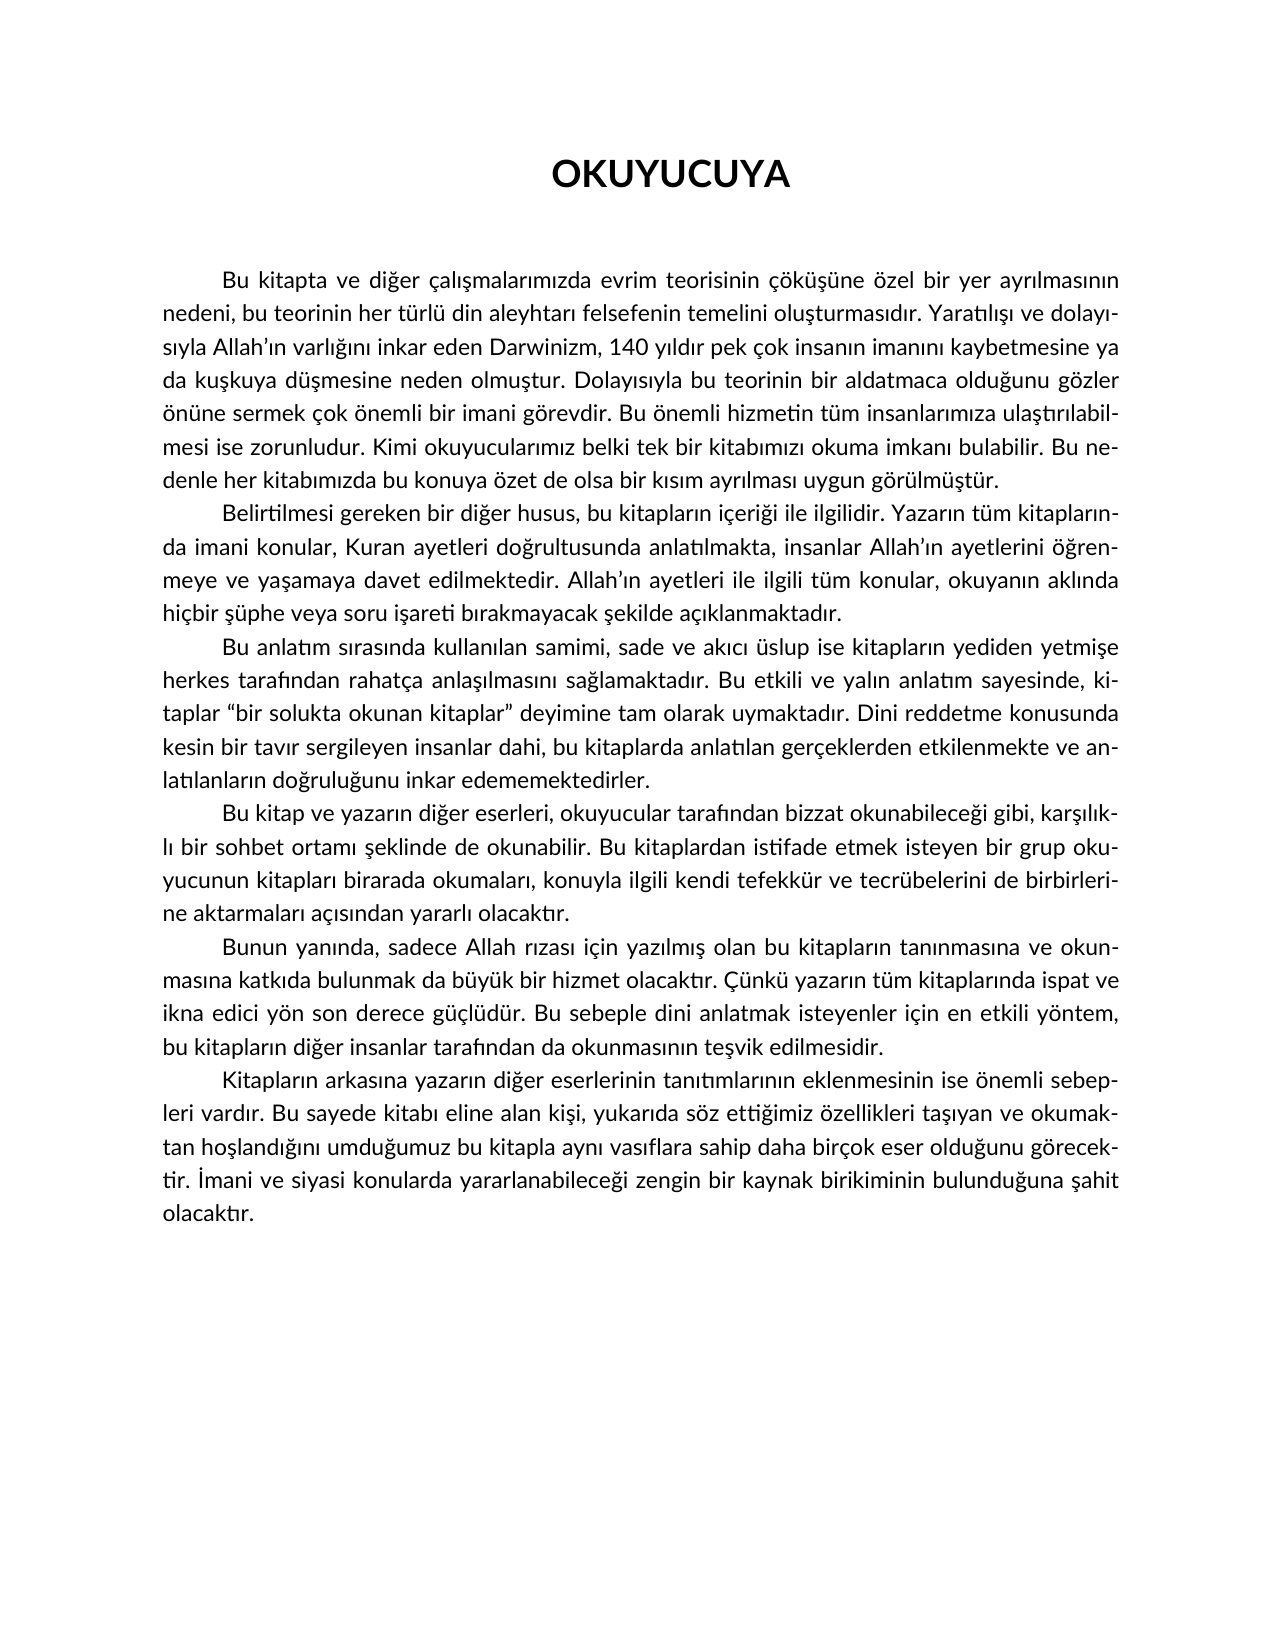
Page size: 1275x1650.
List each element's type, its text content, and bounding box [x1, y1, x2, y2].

text OKU­YU­CU­YA [162, 150, 1119, 195]
text Bu ki­tap ve ya­za­rın di­ğer eser­le­ri, oku­yu­cu­lar ta­ra­fın­dan biz­zat oku­na­bi­le­ce­ği gi­bi, kar­şı­lık­lı bir soh­bet or­ta­mı şek­lin­de de oku­na­bi­lir. Bu ki­tap­lar­dan is­ti­fa­de et­mek is­te­yen bir grup oku­yu­cu­nun ki­tap­la­rı bi­ra­ra­da oku­ma­la­rı, ko­nuy­la il­gi­li ken­di te­fek­kür ve tec­rü­be­le­ri­ni de bir­bir­le­ri­ne ak­tar­ma­la­rı açı­sın­dan ya­rar­lı ola­cak­tır. [162, 795, 1119, 928]
text Bu an­la­tım sı­ra­sın­da kul­la­nı­lan sa­mi­mi, sa­de ve akı­cı üs­lup ise ki­tap­la­rın ye­di­den yet­mi­şe her­kes ta­ra­fın­dan ra­hat­ça an­la­şıl­ma­sı­nı sağ­la­mak­ta­dır. Bu et­ki­li ve ya­lın an­la­tım sa­ye­sin­de, ki­tap­lar “bir so­luk­ta oku­nan ki­tap­lar” de­yi­mi­ne tam ola­rak uy­mak­ta­dır. Di­ni red­det­me ko­nu­sun­da ke­sin bir ta­vır ser­gi­le­yen in­san­lar da­hi, bu ki­tap­lar­da an­la­tı­lan ger­çek­ler­den et­ki­len­mek­te ve an­la­tı­lan­la­rın doğ­ru­lu­ğu­nu in­kar ede­me­mek­te­dir­ler. [162, 628, 1119, 795]
text Ki­tap­la­rın ar­ka­sı­na ya­za­rın di­ğer eser­le­ri­nin ta­nı­tım­la­rı­nın ek­len­me­si­nin ise önem­li se­bep­le­ri var­dır. Bu sa­ye­de ki­ta­bı eli­ne alan ki­şi, yu­ka­rı­da söz et­ti­ği­miz özel­lik­le­ri ta­şı­yan ve oku­mak­tan hoş­lan­dı­ğı­nı um­du­ğu­muz bu ki­tap­la ay­nı va­sıf­la­ra sa­hip da­ha bir­çok eser ol­du­ğu­nu gö­re­cek­tir. İma­ni ve si­ya­si ko­nu­lar­da ya­rar­la­na­bi­le­ce­ği zen­gin bir kay­nak bi­ri­ki­mi­nin bu­lun­du­ğu­na şa­hit ola­cak­tır. [162, 1062, 1119, 1228]
text Bu­nun ya­nın­da, sa­de­ce Al­lah rı­za­sı için ya­zıl­mış olan bu ki­tap­la­rın ta­nın­ma­sı­na ve okun­ma­sı­na kat­kı­da bu­lun­mak da bü­yük bir hiz­met ola­cak­tır. Çün­kü ya­za­rın tüm ki­tap­la­rın­da is­pat ve ik­na edi­ci yön son de­re­ce güç­lü­dür. Bu se­bep­le di­ni an­lat­mak is­te­yen­ler için en et­ki­li yön­tem, bu ki­tap­la­rın di­ğer in­san­lar ta­ra­fın­dan da okun­ma­sı­nın teş­vik edil­me­si­dir. [162, 928, 1119, 1062]
text Bu ki­tap­ta ve di­ğer ça­lış­ma­la­rı­mız­da ev­rim te­ori­si­nin çö­kü­şü­ne özel bir yer ay­rıl­ma­sı­nın ne­de­ni, bu te­ori­nin her tür­lü din aleyh­ta­rı fel­se­fe­nin te­me­li­ni oluş­tur­ma­sı­dır. Ya­ra­tı­lı­şı ve do­la­yı­sıy­la Al­lah’ın var­lı­ğı­nı in­kar eden Dar­wi­nizm, 140 yıl­dır pek çok in­sa­nın ima­nı­nı kay­bet­me­si­ne ya da kuş­ku­ya düş­me­si­ne ne­den ol­muş­tur. Do­la­yı­sıy­la bu te­ori­nin bir al­dat­ma­ca ol­du­ğu­nu göz­ler önü­ne ser­mek çok önem­li bir ima­ni gö­rev­dir. Bu önem­li hiz­me­tin tüm in­san­la­rı­mı­za ulaş­tı­rı­la­bil­me­si ise zo­run­lu­dur. Ki­mi oku­yu­cu­la­rı­mız bel­ki tek bir ki­ta­bı­mı­zı oku­ma im­ka­nı bu­la­bi­lir. Bu ne­den­le her ki­ta­bı­mız­da bu ko­nu­ya özet de ol­sa bir kı­sım ay­rıl­ma­sı uy­gun gö­rül­müş­tür. [162, 262, 1119, 495]
text Be­lir­til­me­si ge­re­ken bir di­ğer hu­sus, bu ki­tap­la­rın içe­ri­ği ile il­gi­li­dir. Ya­za­rın tüm ki­tap­la­rın­da ima­ni ko­nu­lar, Ku­ran ayet­le­ri doğ­rul­tu­sun­da an­la­tıl­mak­ta, in­san­lar Al­lah’ın ayet­le­ri­ni öğ­ren­me­ye ve ya­şa­ma­ya da­vet edil­mek­te­dir. Al­lah’ın ayet­le­ri ile il­gi­li tüm ko­nu­lar, oku­ya­nın ak­lın­da hiç­bir şüp­he ve­ya so­ru işa­re­ti bı­rak­ma­ya­cak şe­kil­de açık­lan­mak­ta­dır. [162, 495, 1119, 628]
